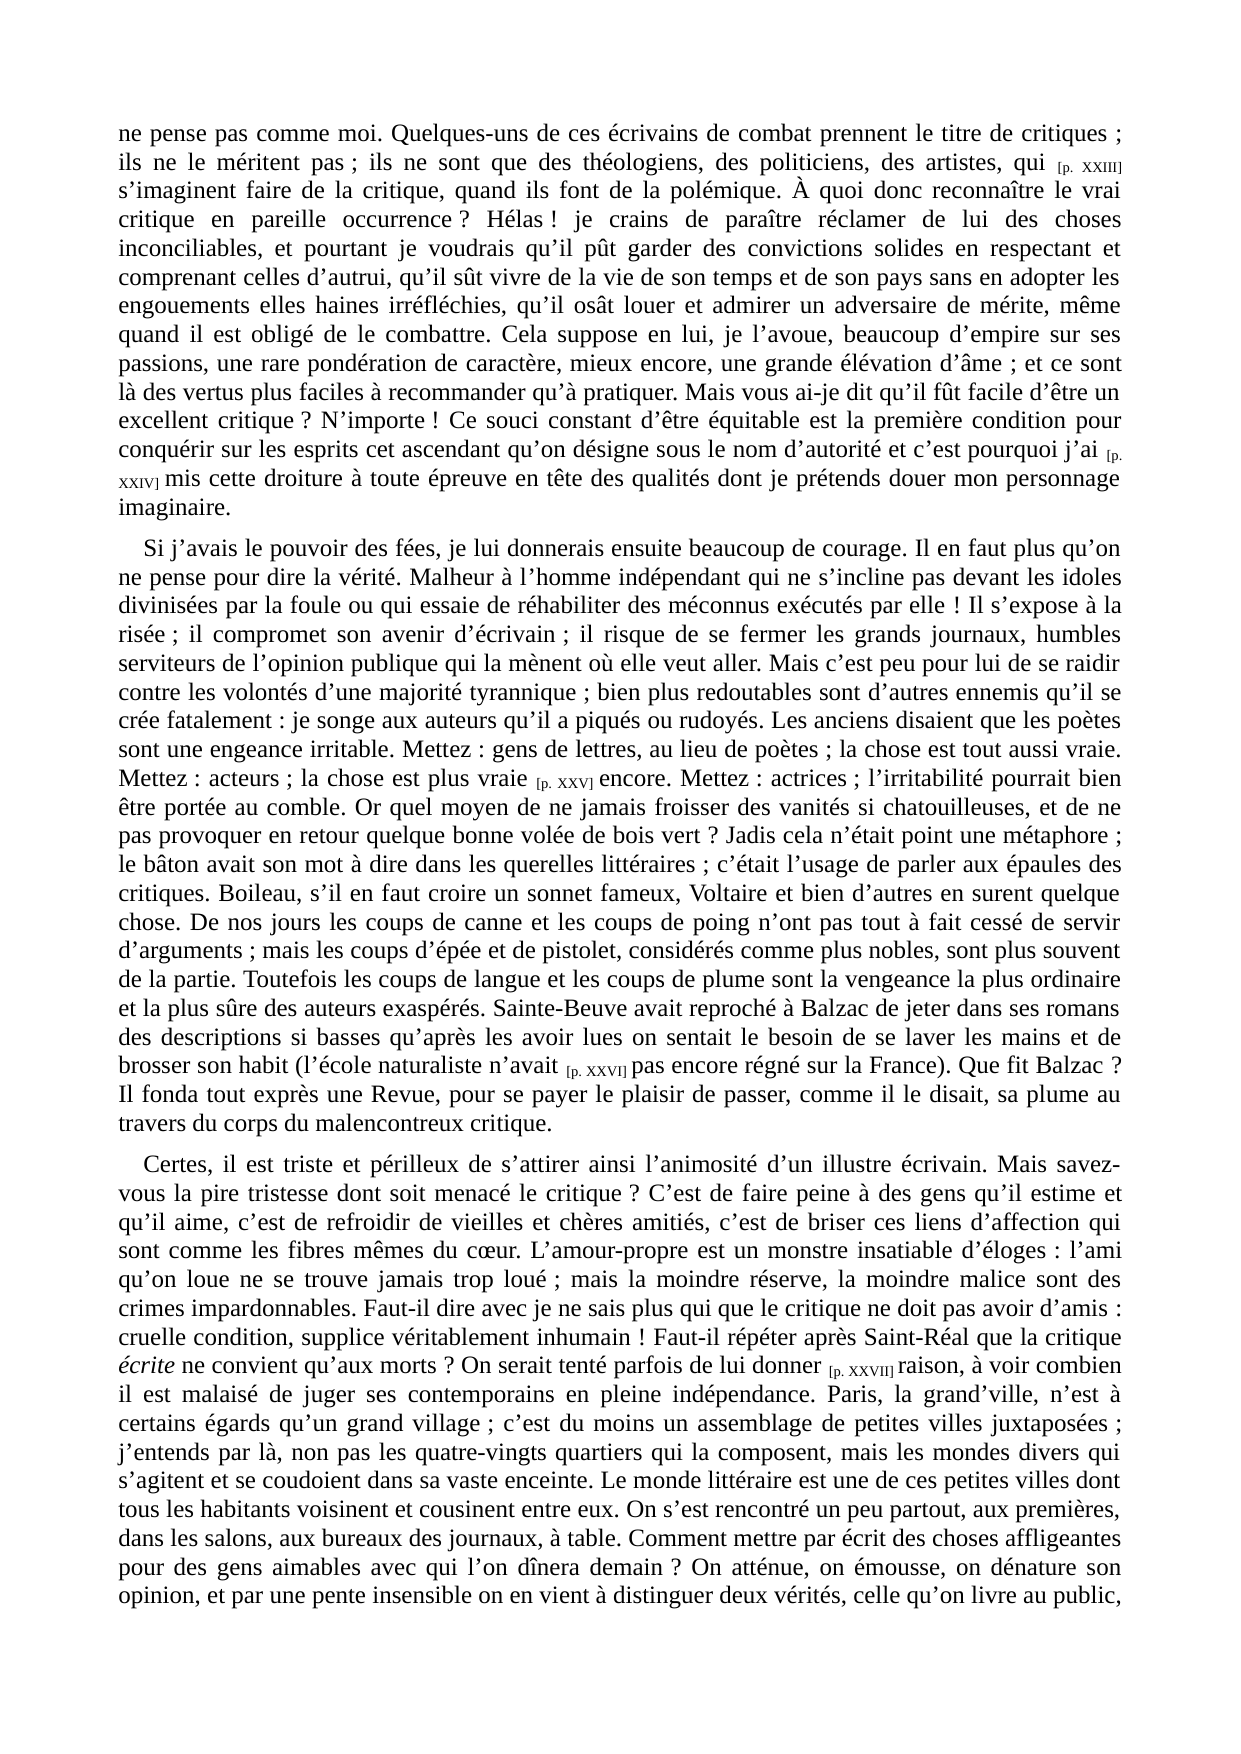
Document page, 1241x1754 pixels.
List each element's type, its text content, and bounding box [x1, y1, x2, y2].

text Certes, il est triste et périlleux de s’attirer ainsi l’animosité d’un illustre écrivain. Mais savez-vous la pire tristesse dont soit menacé le critique ? C’est de faire peine à des gens qu’il estime et qu’il aime, c’est de refroidir de vieilles et chères amitiés, c’est de briser ces liens d’affection qui sont comme les fibres mêmes du cœur. L’amour-propre est un monstre insatiable d’éloges : l’ami qu’on loue ne se trouve jamais trop loué ; mais la moindre réserve, la moindre malice sont des crimes impardonnables. Faut-il dire avec je ne sais plus qui que le critique ne doit pas avoir d’amis : cruelle condition, supplice véritablement inhumain ! Faut-il répéter après Saint-Réal que la critique écrite ne convient qu’aux morts ? On serait tenté parfois de lui donner [p. XXVII] raison, à voir combien il est malaisé de juger ses contemporains en pleine indépendance. Paris, la grand’ville, n’est à certains égards qu’un grand village ; c’est du moins un assemblage de petites villes juxtaposées ; j’entends par là, non pas les quatre-vingts quartiers qui la composent, mais les mondes divers qui s’agitent et se coudoient dans sa vaste enceinte. Le monde littéraire est une de ces petites villes dont tous les habitants voisinent et cousinent entre eux. On s’est rencontré un peu partout, aux premières, dans les salons, aux bureaux des journaux, à table. Comment mettre par écrit des choses affligeantes pour des gens aimables avec qui l’on dînera demain ? On atténue, on émousse, on dénature son opinion, et par une pente insensible on en vient à distinguer deux vérités, celle qu’on livre au public, [118, 1149, 1122, 1609]
text ne pense pas comme moi. Quelques-uns de ces écrivains de combat prennent le titre de critiques ; ils ne le méritent pas ; ils ne sont que des théologiens, des politiciens, des artistes, qui [p. XXIII] s’imaginent faire de la critique, quand ils font de la polémique. À quoi donc reconnaître le vrai critique en pareille occurrence ? Hélas ! je crains de paraître réclamer de lui des choses inconciliables, et pourtant je voudrais qu’il pût garder des convictions solides en respectant et comprenant celles d’autrui, qu’il sût vivre de la vie de son temps et de son pays sans en adopter les engouements elles haines irréfléchies, qu’il osât louer et admirer un adversaire de mérite, même quand il est obligé de le combattre. Cela suppose en lui, je l’avoue, beaucoup d’empire sur ses passions, une rare pondération de caractère, mieux encore, une grande élévation d’âme ; et ce sont là des vertus plus faciles à recommander qu’à pratiquer. Mais vous ai-je dit qu’il fût facile d’être un excellent critique ? N’importe ! Ce souci constant d’être équitable est la première condition pour conquérir sur les esprits cet ascendant qu’on désigne sous le nom d’autorité et c’est pourquoi j’ai [p. XXIV] mis cette droiture à toute épreuve en tête des qualités dont je prétends douer mon personnage imaginaire. [118, 118, 1122, 521]
text Si j’avais le pouvoir des fées, je lui donnerais ensuite beaucoup de courage. Il en faut plus qu’on ne pense pour dire la vérité. Malheur à l’homme indépendant qui ne s’incline pas devant les idoles divinisées par la foule ou qui essaie de réhabiliter des méconnus exécutés par elle ! Il s’expose à la risée ; il compromet son avenir d’écrivain ; il risque de se fermer les grands journaux, humbles serviteurs de l’opinion publique qui la mènent où elle veut aller. Mais c’est peu pour lui de se raidir contre les volontés d’une majorité tyrannique ; bien plus redoutables sont d’autres ennemis qu’il se crée fatalement : je songe aux auteurs qu’il a piqués ou rudoyés. Les anciens disaient que les poètes sont une engeance irritable. Mettez : gens de lettres, au lieu de poètes ; la chose est tout aussi vraie. Mettez : acteurs ; la chose est plus vraie [p. XXV] encore. Mettez : actrices ; l’irritabilité pourrait bien être portée au comble. Or quel moyen de ne jamais froisser des vanités si chatouilleuses, et de ne pas provoquer en retour quelque bonne volée de bois vert ? Jadis cela n’était point une métaphore ; le bâton avait son mot à dire dans les querelles littéraires ; c’était l’usage de parler aux épaules des critiques. Boileau, s’il en faut croire un sonnet fameux, Voltaire et bien d’autres en surent quelque chose. De nos jours les coups de canne et les coups de poing n’ont pas tout à fait cessé de servir d’arguments ; mais les coups d’épée et de pistolet, considérés comme plus nobles, sont plus souvent de la partie. Toutefois les coups de langue et les coups de plume sont la vengeance la plus ordinaire et la plus sûre des auteurs exaspérés. Sainte-Beuve avait reproché à Balzac de jeter dans ses romans des descriptions si basses qu’après les avoir lues on sentait le besoin de se laver les mains et de brosser son habit (l’école naturaliste n’avait [p. XXVI] pas encore régné sur la France). Que fit Balzac ? Il fonda tout exprès une Revue, pour se payer le plaisir de passer, comme il le disait, sa plume au travers du corps du malencontreux critique. [118, 533, 1122, 1137]
